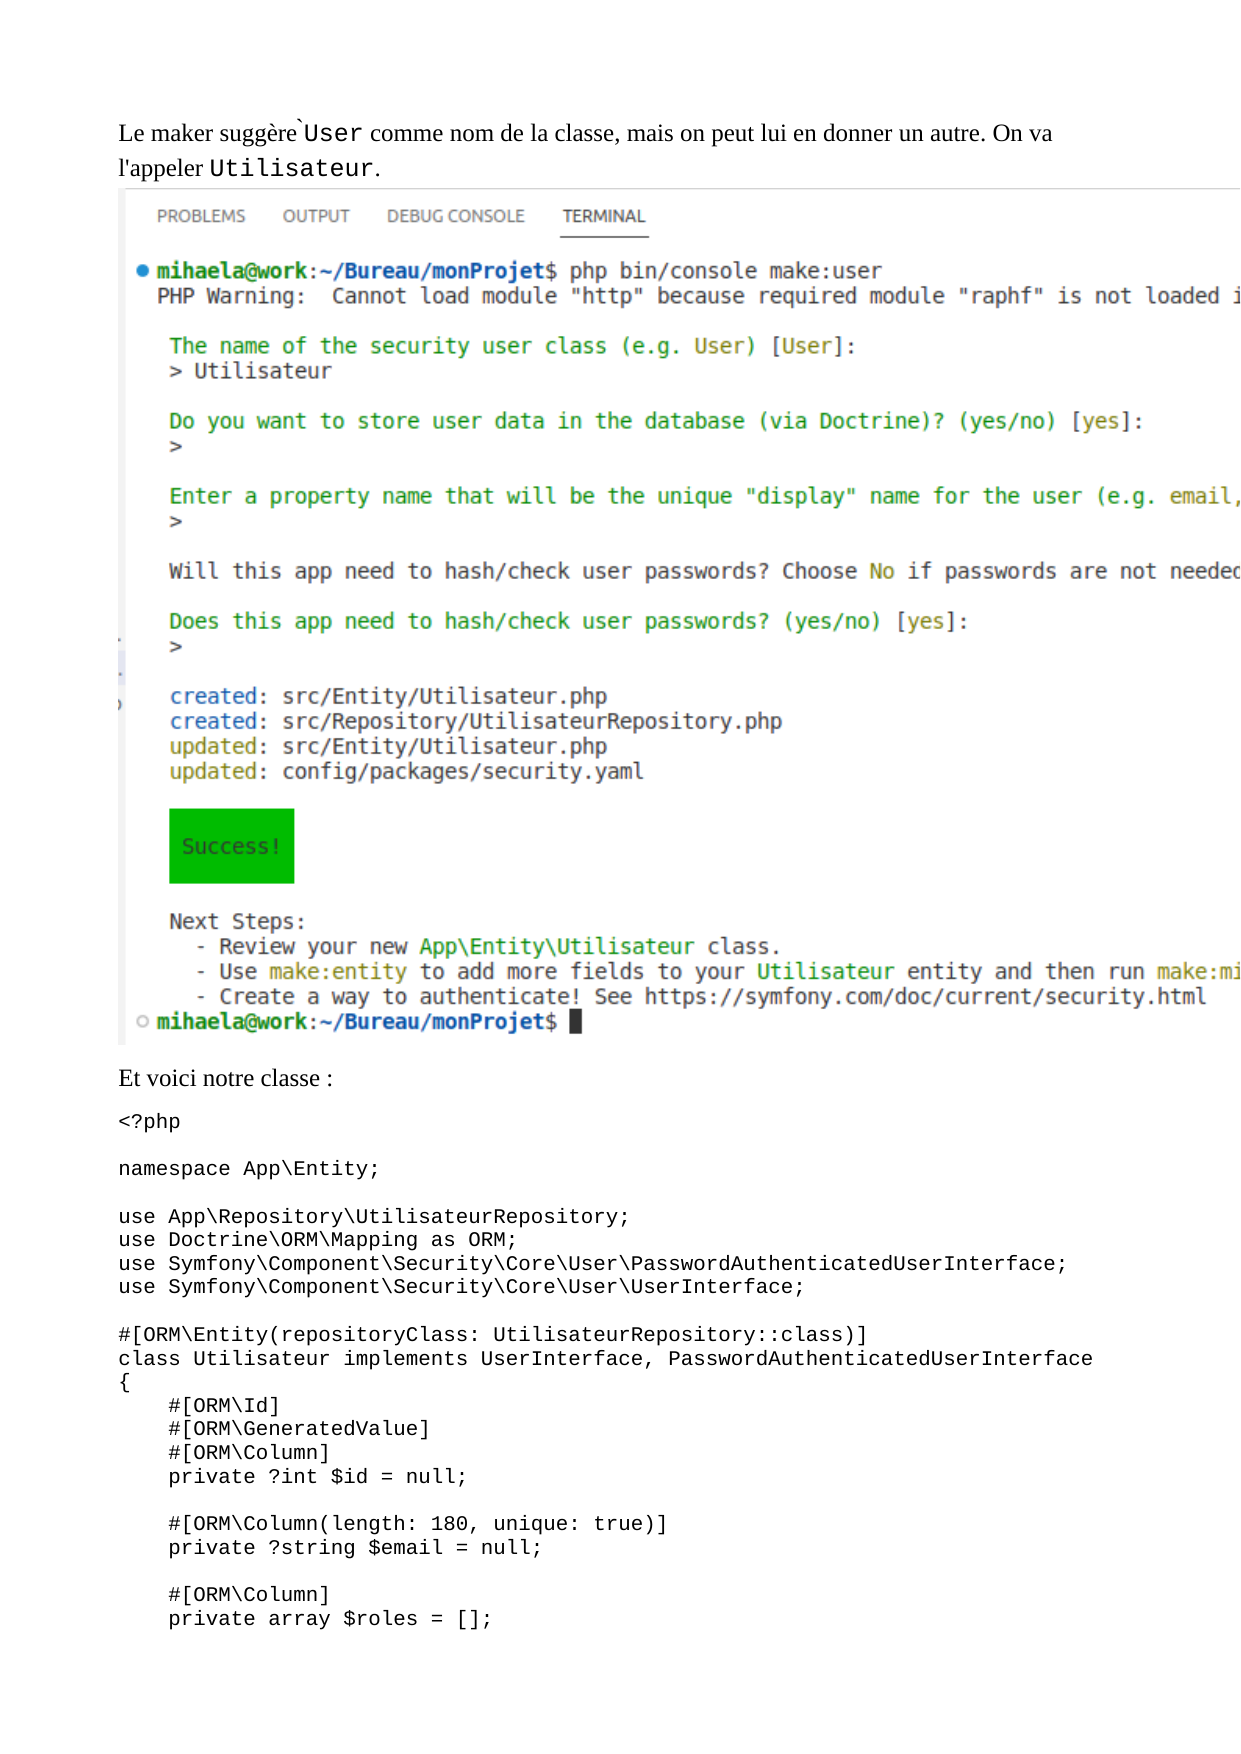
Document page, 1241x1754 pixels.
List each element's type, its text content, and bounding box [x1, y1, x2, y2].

text Le maker suggère ̀User comme nom de la classe, mais on peut lui en donner un autre. On va l'appeler Utilisateur. [118, 118, 1122, 188]
text #[ORM\Column] [118, 1584, 1122, 1608]
text private ?int $id = null; [118, 1466, 1122, 1489]
text #[ORM\Entity(repositoryClass: UtilisateurRepository::class)] [118, 1324, 1122, 1347]
picture [118, 188, 1241, 1045]
text #[ORM\GeneratedValue] [118, 1418, 1122, 1442]
text class Utilisateur implements UserInterface, PasswordAuthenticatedUserInterface [118, 1347, 1122, 1371]
text private array $roles = []; [118, 1608, 1122, 1631]
text { [118, 1371, 1122, 1395]
text <?php [118, 1111, 1122, 1135]
text #[ORM\Column(length: 180, unique: true)] [118, 1513, 1122, 1537]
text #[ORM\Id] [118, 1395, 1122, 1418]
text Et voici notre classe : [118, 1063, 1122, 1092]
text use Symfony\Component\Security\Core\User\PasswordAuthenticatedUserInterface; [118, 1253, 1122, 1277]
text namespace App\Entity; [118, 1158, 1122, 1182]
text private ?string $email = null; [118, 1537, 1122, 1560]
text use App\Repository\UtilisateurRepository; [118, 1206, 1122, 1229]
text use Symfony\Component\Security\Core\User\UserInterface; [118, 1277, 1122, 1300]
text #[ORM\Column] [118, 1442, 1122, 1466]
text use Doctrine\ORM\Mapping as ORM; [118, 1229, 1122, 1253]
